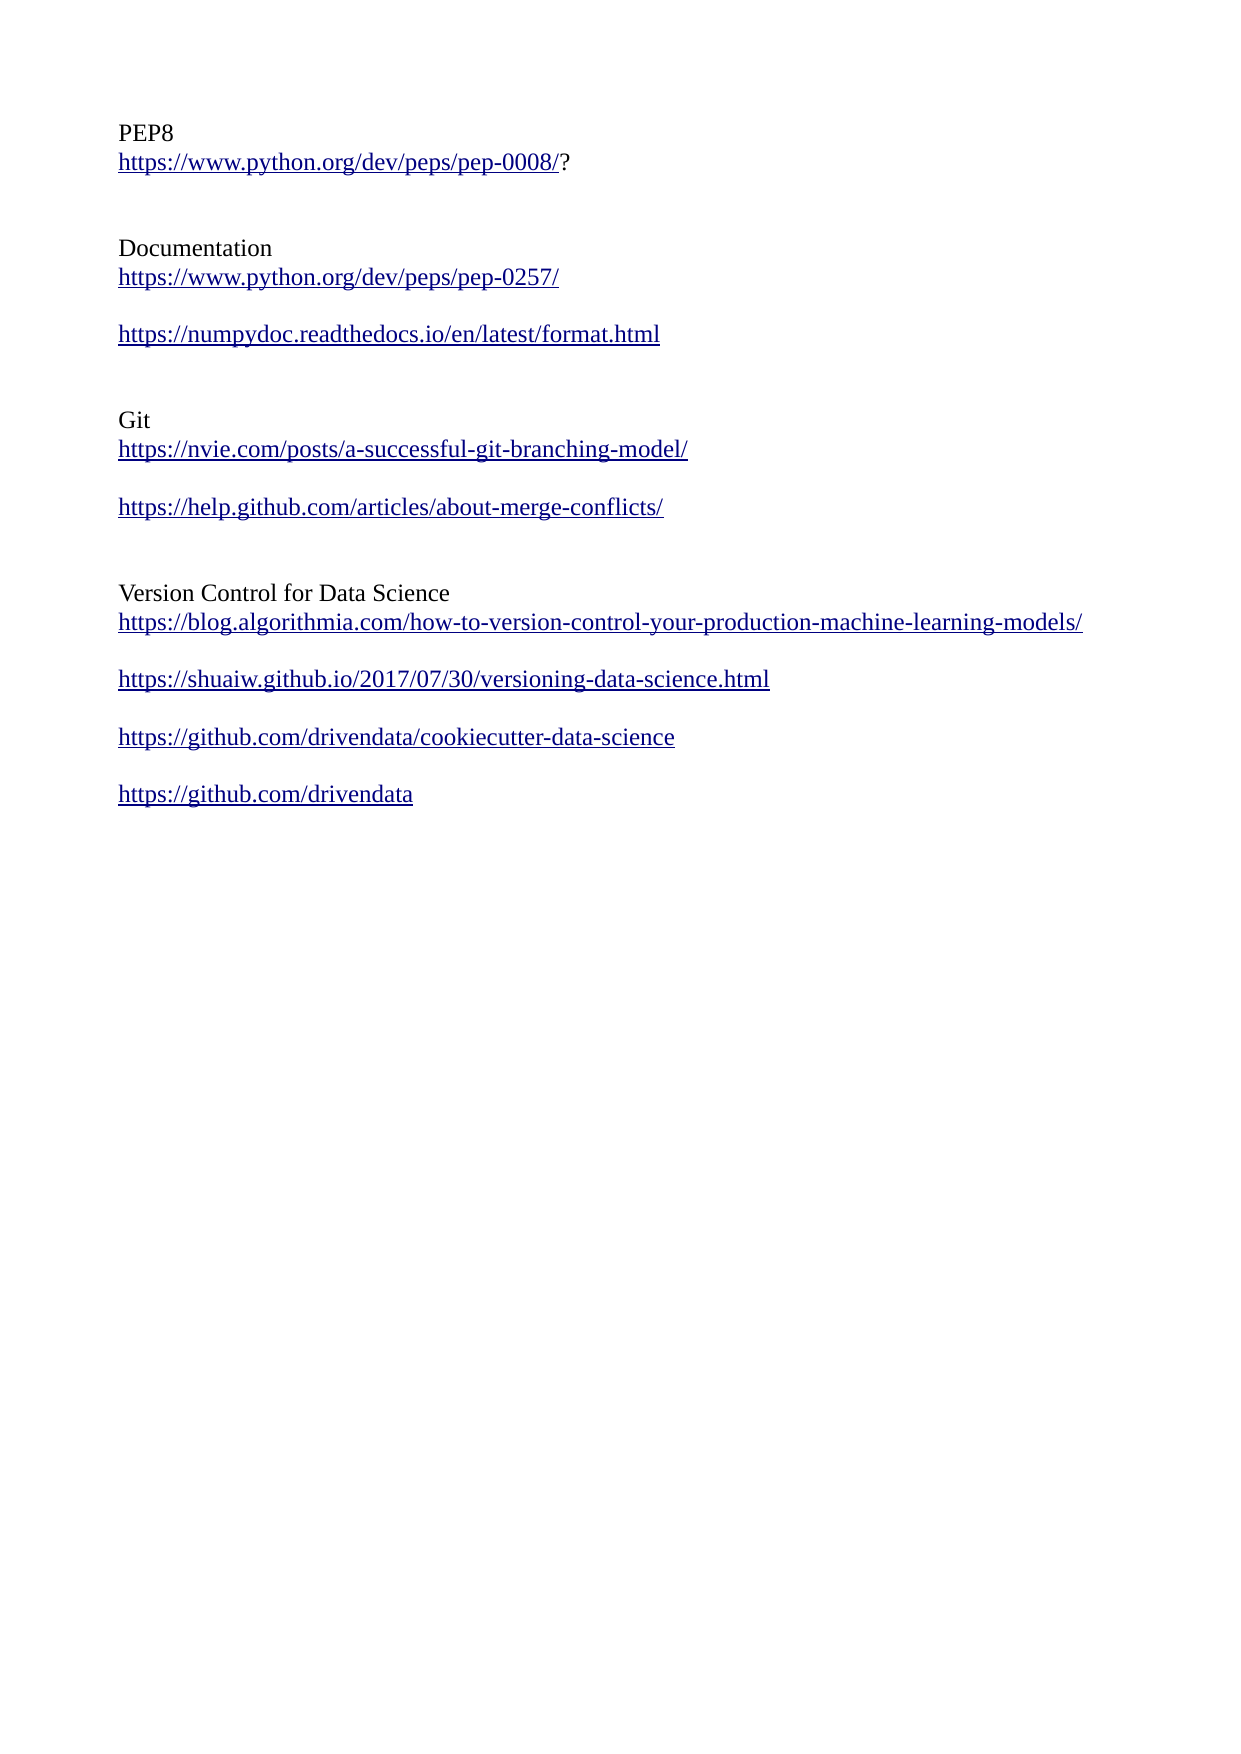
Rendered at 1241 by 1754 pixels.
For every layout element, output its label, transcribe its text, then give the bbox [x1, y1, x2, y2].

text Version Control for Data Science [118, 578, 1122, 607]
text https://numpydoc.readthedocs.io/en/latest/format.html [118, 319, 1122, 348]
text https://www.python.org/dev/peps/pep-0257/ [118, 262, 1122, 291]
text Documentation [118, 233, 1122, 262]
text https://www.python.org/dev/peps/pep-0008/? [118, 147, 1122, 176]
text https://blog.algorithmia.com/how-to-version-control-your-production-machine-learning-models/ [118, 607, 1122, 636]
text https://github.com/drivendata/cookiecutter-data-science [118, 722, 1122, 751]
text https://nvie.com/posts/a-successful-git-branching-model/ [118, 434, 1122, 463]
text PEP8 [118, 118, 1122, 147]
text https://shuaiw.github.io/2017/07/30/versioning-data-science.html [118, 664, 1122, 693]
text Git [118, 406, 1122, 434]
text https://help.github.com/articles/about-merge-conflicts/ [118, 492, 1122, 521]
text https://github.com/drivendata [118, 779, 1122, 808]
